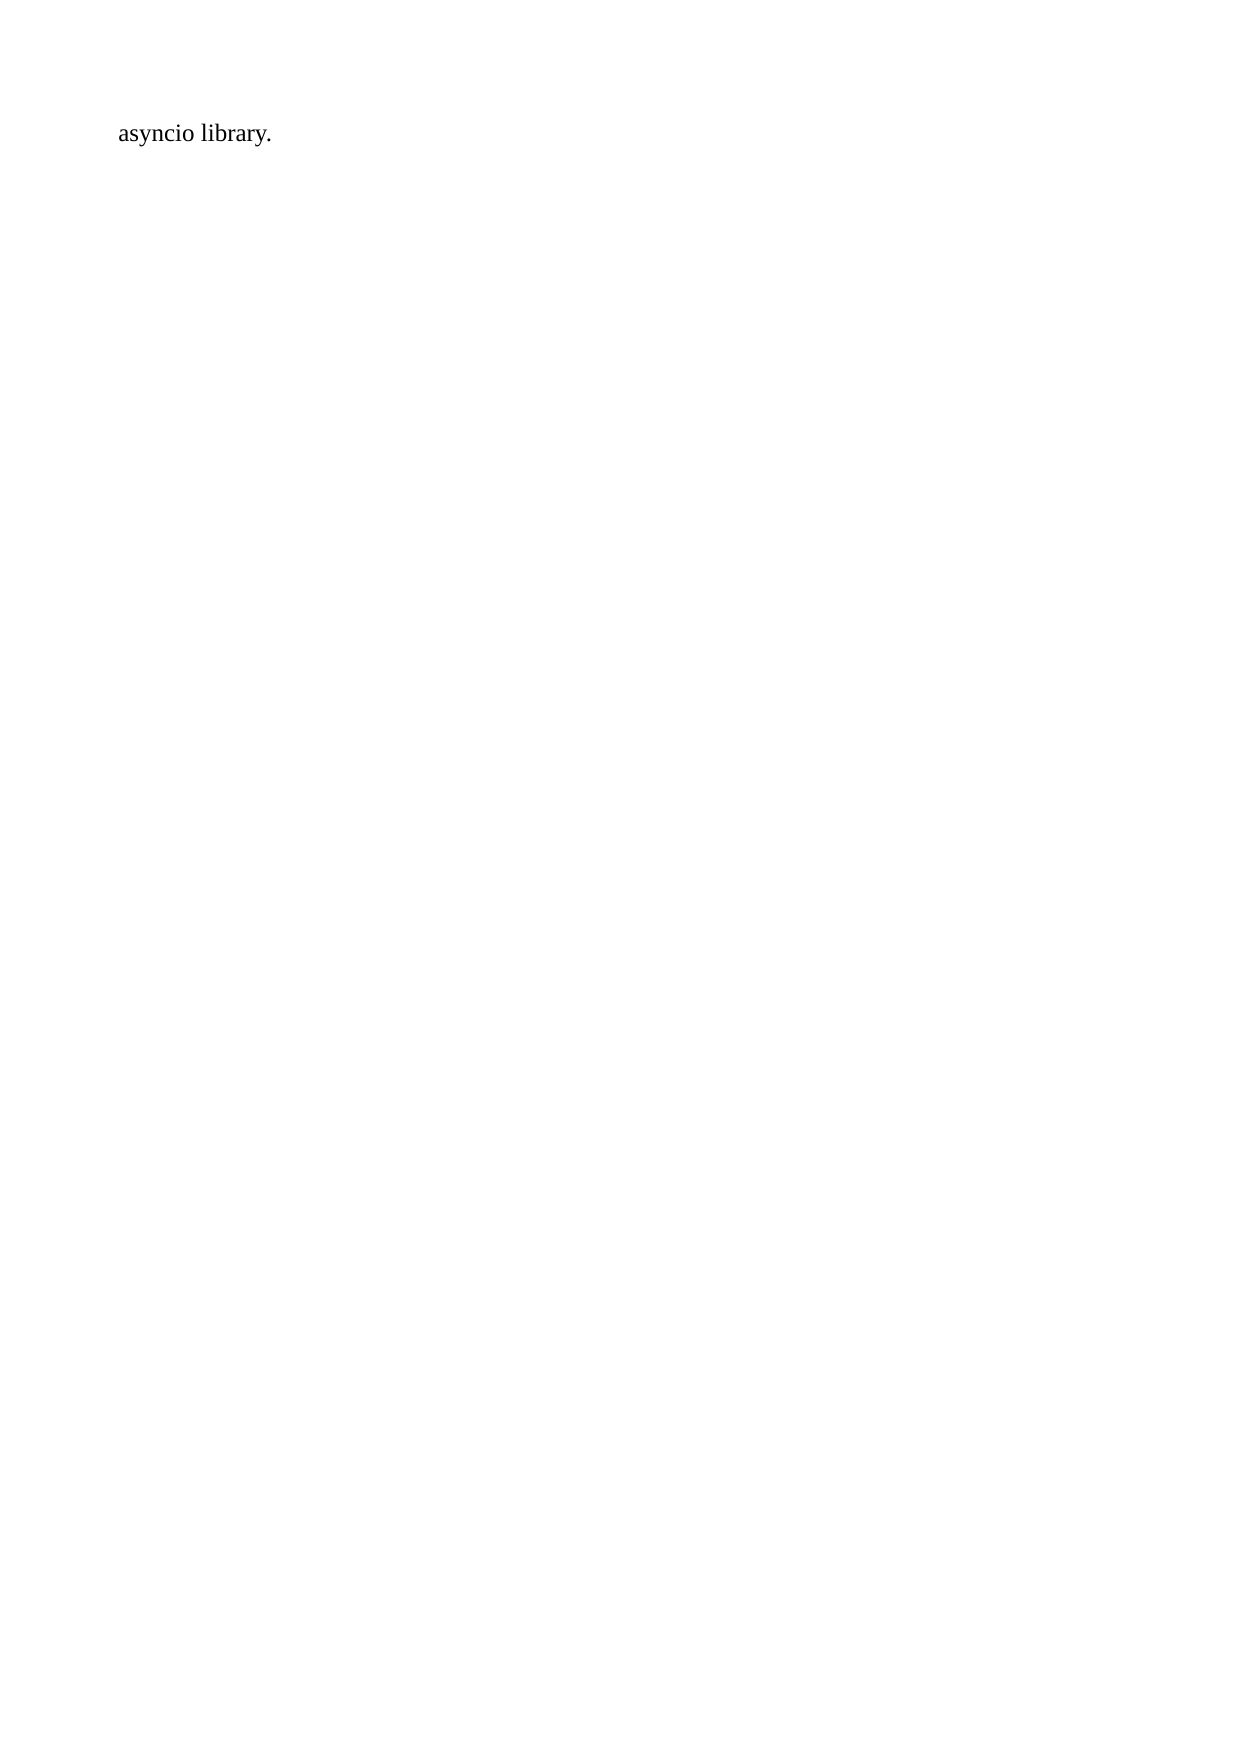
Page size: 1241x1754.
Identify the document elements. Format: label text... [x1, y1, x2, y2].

text asyncio library. [118, 118, 1122, 147]
